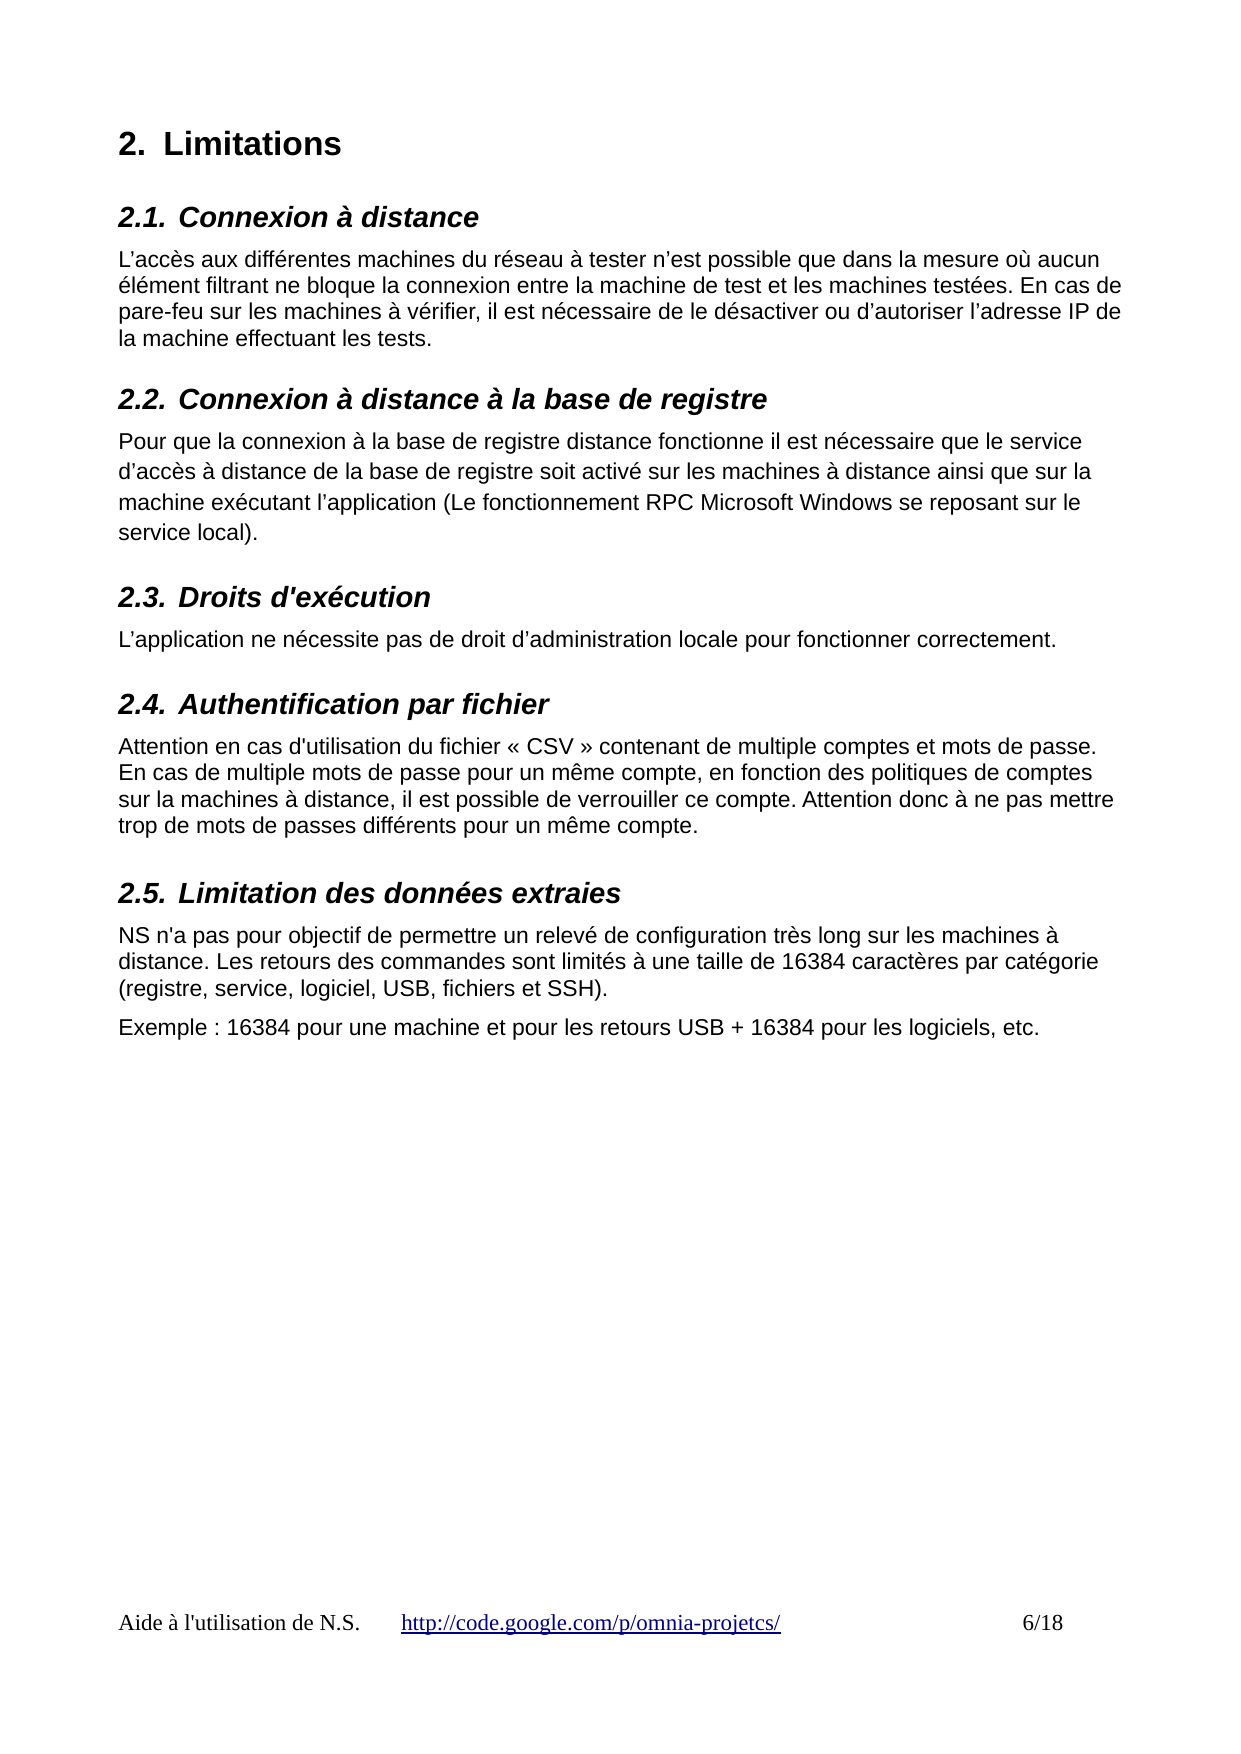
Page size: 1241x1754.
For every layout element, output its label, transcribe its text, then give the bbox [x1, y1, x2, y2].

subtitle Connexion à distance [118, 199, 1122, 233]
subtitle Connexion à distance à la base de registre [118, 382, 1122, 416]
text Attention en cas d'utilisation du fichier « CSV » contenant de multiple comptes et mots de passe. En cas de multiple mots de passe pour un même compte, en fonction des politiques de comptes sur la machines à distance, il est possible de verrouiller ce compte. Attention donc à ne pas mettre trop de mots de passes différents pour un même compte. [118, 733, 1122, 838]
subtitle Limitations [118, 123, 1122, 162]
subtitle Authentification par fichier [118, 687, 1122, 721]
subtitle Droits d'exécution [118, 580, 1122, 613]
subtitle Limitation des données extraies [118, 876, 1122, 909]
text Pour que la connexion à la base de registre distance fonctionne il est nécessaire que le service d’accès à distance de la base de registre soit activé sur les machines à distance ainsi que sur la machine exécutant l’application (Le fonctionnement RPC Microsoft Windows se reposant sur le service local). [118, 428, 1122, 545]
text L’application ne nécessite pas de droit d’administration locale pour fonctionner correctement. [118, 626, 1122, 652]
text NS n'a pas pour objectif de permettre un relevé de configuration très long sur les machines à distance. Les retours des commandes sont limités à une taille de 16384 caractères par catégorie (registre, service, logiciel, USB, fichiers et SSH). [118, 922, 1122, 1001]
text Exemple : 16384 pour une machine et pour les retours USB + 16384 pour les logiciels, etc. [118, 1013, 1122, 1040]
text L’accès aux différentes machines du réseau à tester n’est possible que dans la mesure où aucun élément filtrant ne bloque la connexion entre la machine de test et les machines testées. En cas de pare-feu sur les machines à vérifier, il est nécessaire de le désactiver ou d’autoriser l’adresse IP de la machine effectuant les tests. [118, 246, 1122, 351]
